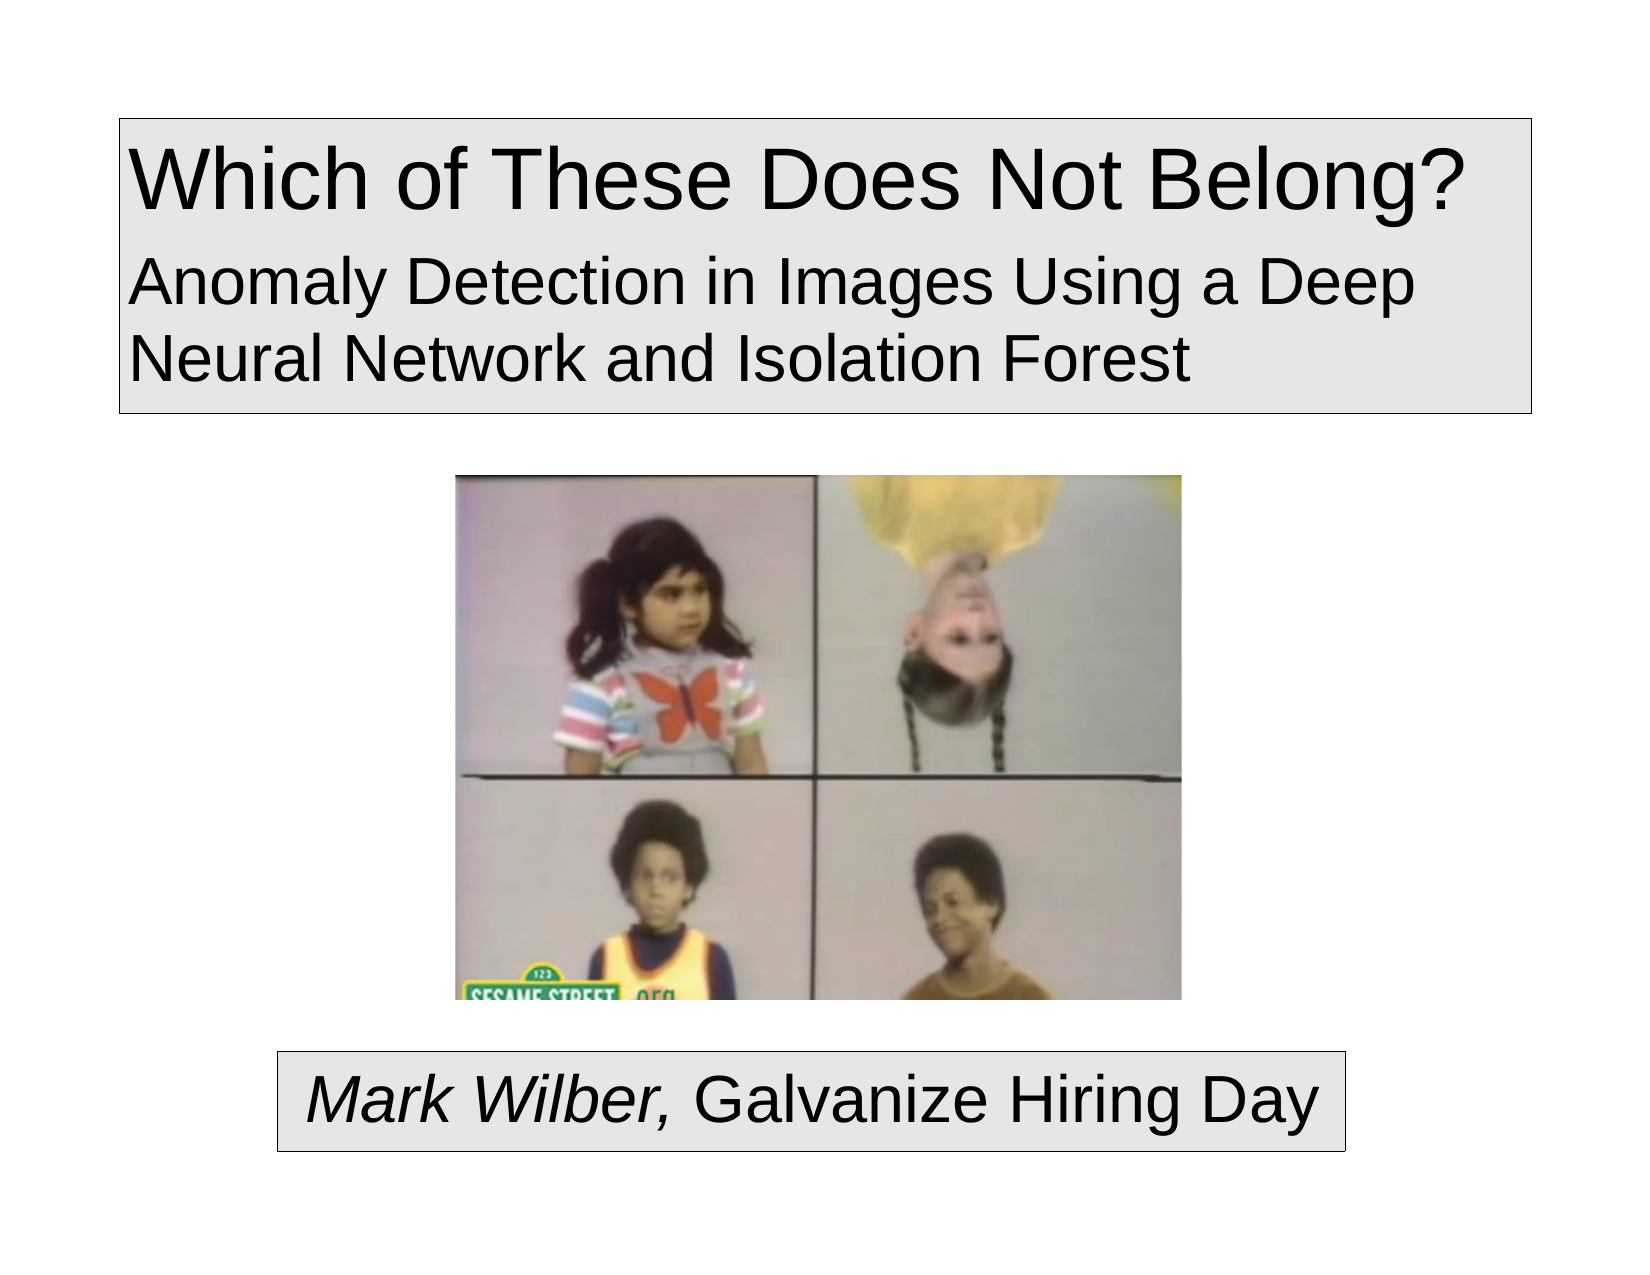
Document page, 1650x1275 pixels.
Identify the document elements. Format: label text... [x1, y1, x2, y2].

text Mark Wilber, Galvanize Hiring Day [286, 1060, 1336, 1136]
picture [455, 475, 1182, 1000]
text Anomaly Detection in Images Using a Deep Neural Network and Isolation Forest [128, 242, 1522, 395]
text Which of These Does Not Belong? [128, 127, 1522, 228]
